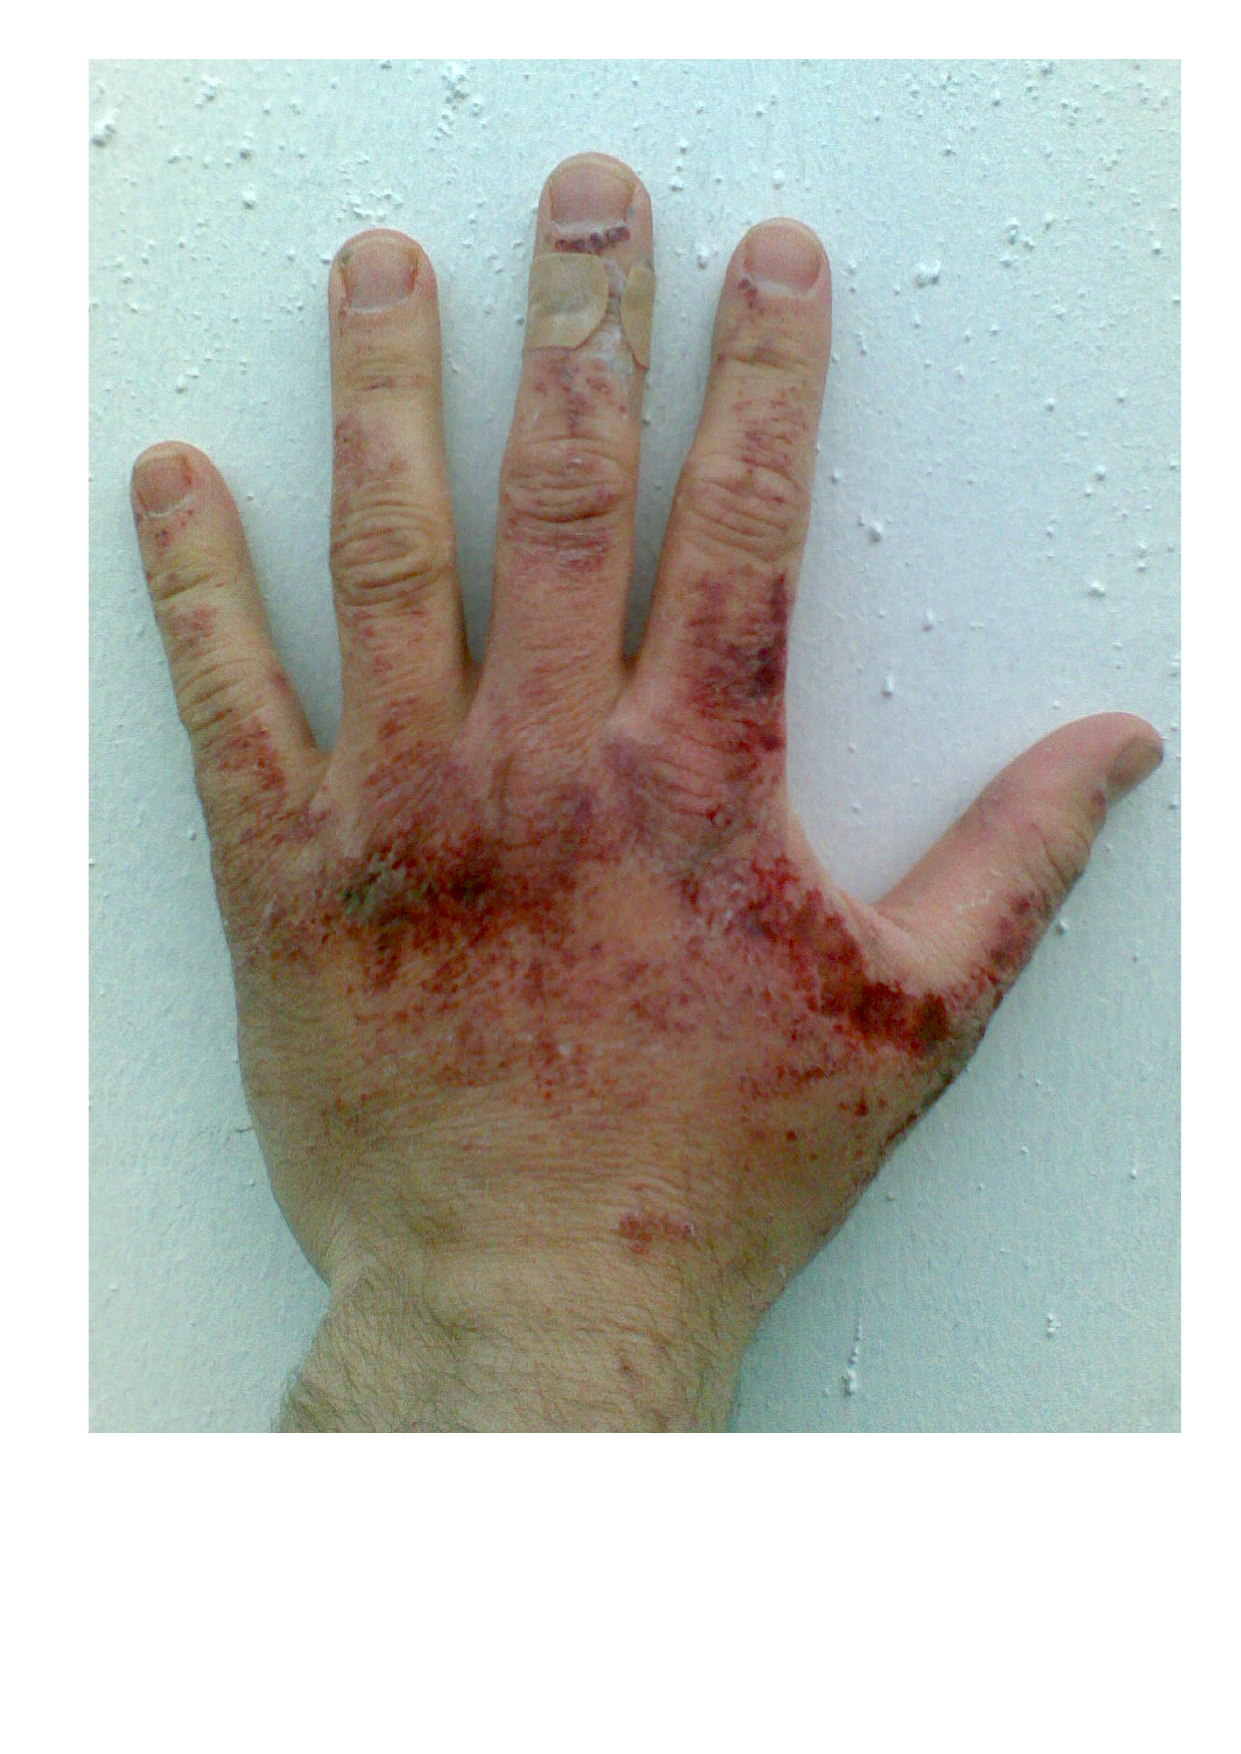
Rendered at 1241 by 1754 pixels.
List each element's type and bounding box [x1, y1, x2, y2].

picture [88, 59, 1182, 1433]
